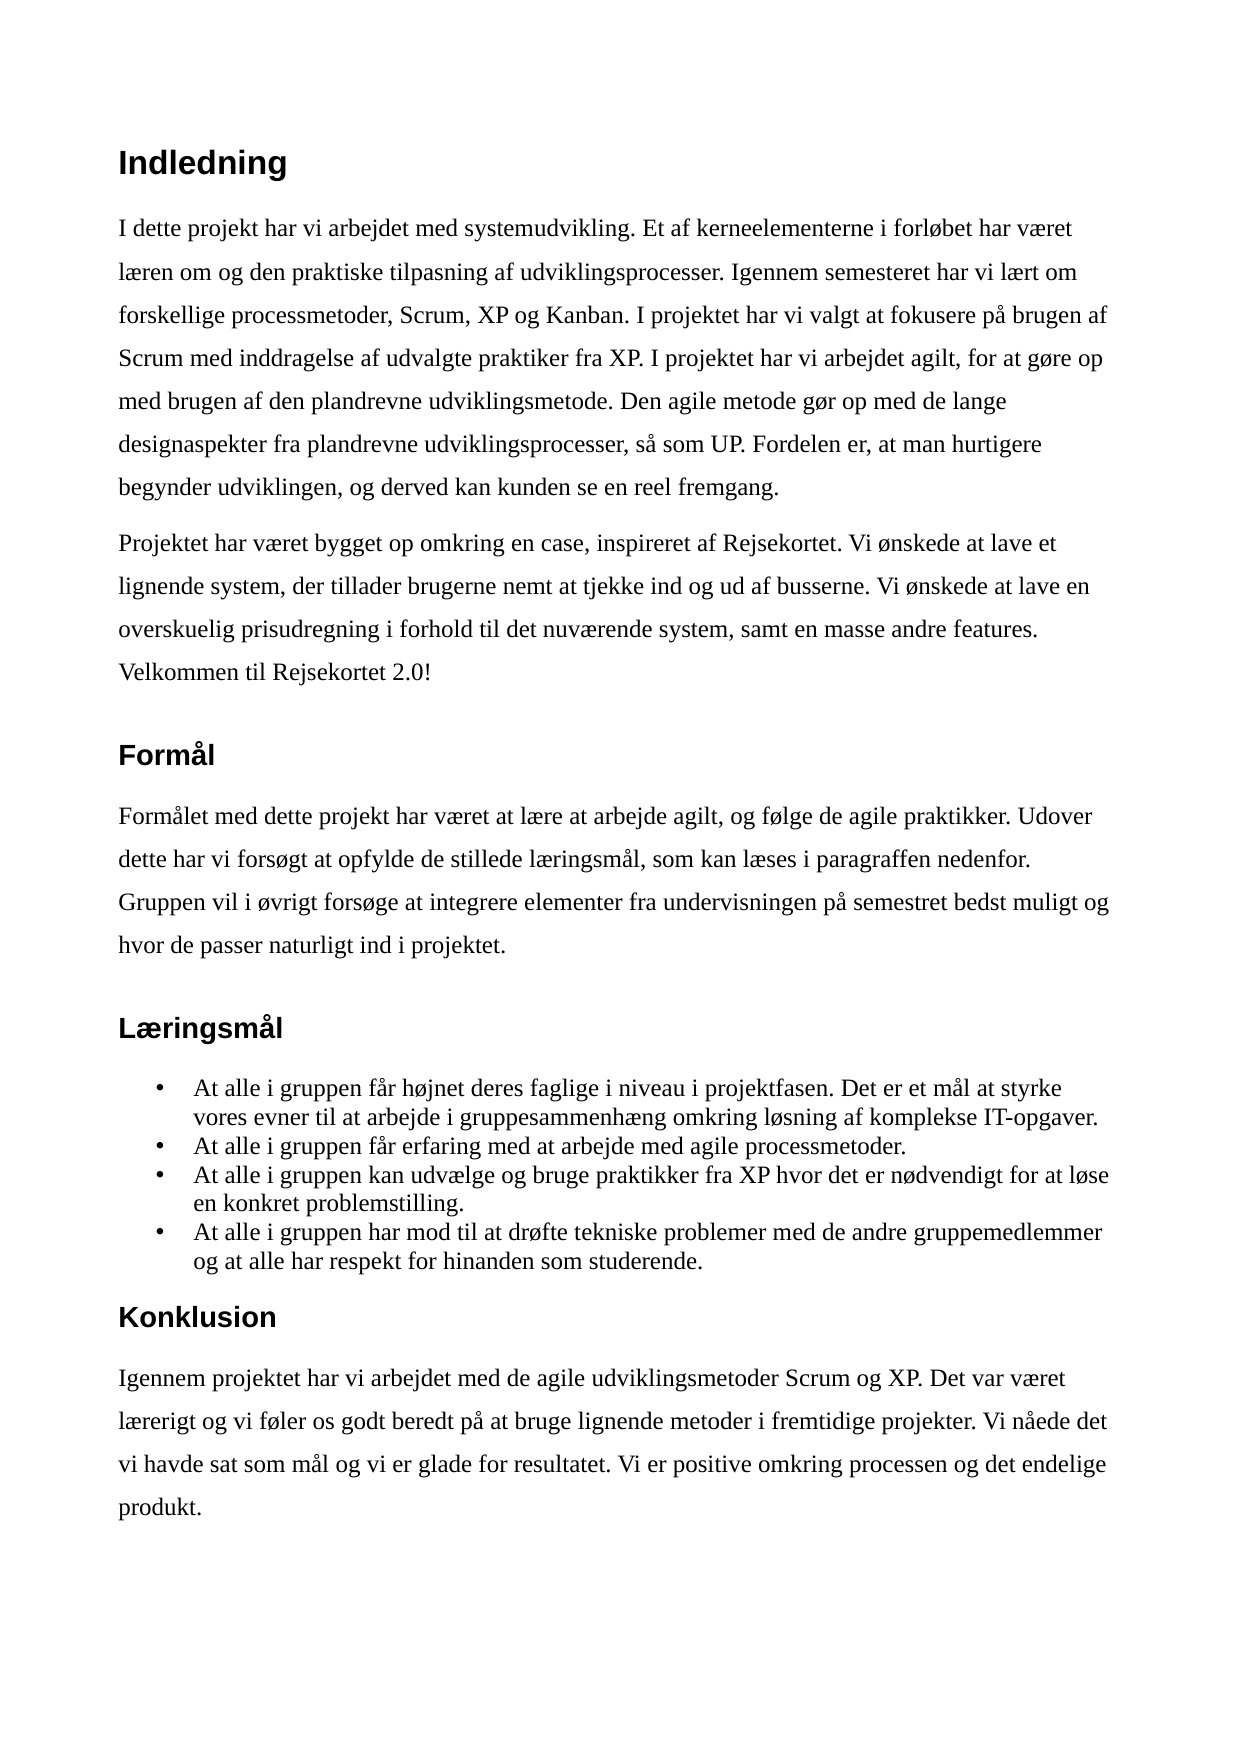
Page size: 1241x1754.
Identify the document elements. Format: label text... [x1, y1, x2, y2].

subtitle Indledning [118, 143, 1122, 182]
subtitle Læringsmål [118, 1011, 1122, 1044]
list At alle i gruppen har mod til at drøfte tekniske problemer med de andre gruppemedlemmer og at alle har respekt for hinanden som studerende. [156, 1217, 1122, 1275]
list At alle i gruppen får erfaring med at arbejde med agile processmetoder. [156, 1131, 1122, 1160]
list At alle i gruppen får højnet deres faglige i niveau i projektfasen. Det er et mål at styrke vores evner til at arbejde i gruppesammenhæng omkring løsning af komplekse IT-opgaver. [156, 1073, 1122, 1131]
text Igennem projektet har vi arbejdet med de agile udviklingsmetoder Scrum og XP. Det var været lærerigt og vi føler os godt beredt på at bruge lignende metoder i fremtidige projekter. Vi nåede det vi havde sat som mål og vi er glade for resultatet. Vi er positive omkring processen og det endelige produkt. [118, 1363, 1122, 1521]
text Formålet med dette projekt har været at lære at arbejde agilt, og følge de agile praktikker. Udover dette har vi forsøgt at opfylde de stillede læringsmål, som kan læses i paragraffen nedenfor. Gruppen vil i øvrigt forsøge at integrere elementer fra undervisningen på semestret bedst muligt og hvor de passer naturligt ind i projektet. [118, 801, 1122, 959]
subtitle Formål [118, 738, 1122, 771]
list At alle i gruppen kan udvælge og bruge praktikker fra XP hvor det er nødvendigt for at løse en konkret problemstilling. [156, 1160, 1122, 1217]
text I dette projekt har vi arbejdet med systemudvikling. Et af kerneelementerne i forløbet har været læren om og den praktiske tilpasning af udviklingsprocesser. Igennem semesteret har vi lært om forskellige processmetoder, Scrum, XP og Kanban. I projektet har vi valgt at fokusere på brugen af Scrum med inddragelse af udvalgte praktiker fra XP. I projektet har vi arbejdet agilt, for at gøre op med brugen af den plandrevne udviklingsmetode. Den agile metode gør op med de lange designaspekter fra plandrevne udviklingsprocesser, så som UP. Fordelen er, at man hurtigere begynder udviklingen, og derved kan kunden se en reel fremgang. [118, 213, 1122, 501]
text Projektet har været bygget op omkring en case, inspireret af Rejsekortet. Vi ønskede at lave et lignende system, der tillader brugerne nemt at tjekke ind og ud af busserne. Vi ønskede at lave en overskuelig prisudregning i forhold til det nuværende system, samt en masse andre features. Velkommen til Rejsekortet 2.0! [118, 528, 1122, 686]
subtitle Konklusion [118, 1300, 1122, 1333]
